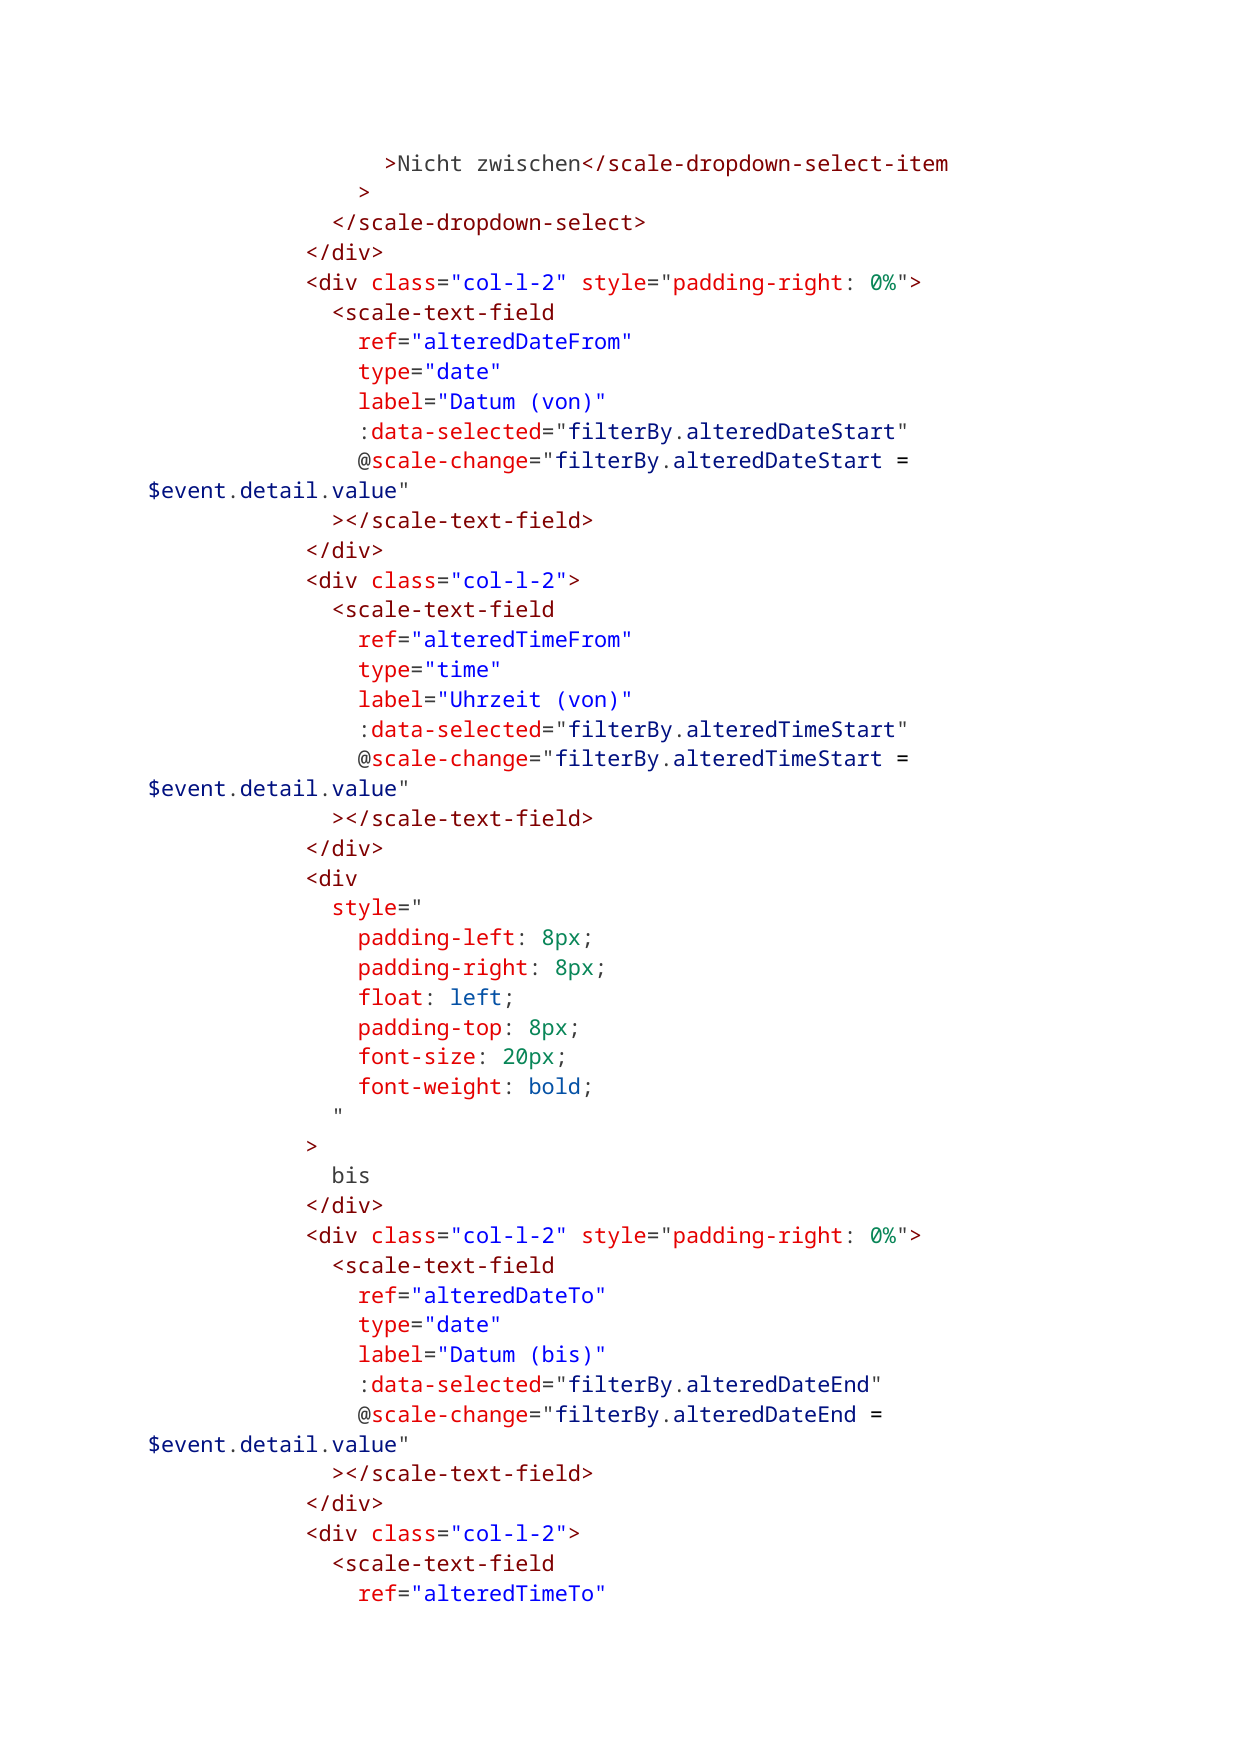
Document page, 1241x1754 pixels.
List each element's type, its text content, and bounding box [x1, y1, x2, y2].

text type="time" [148, 654, 1093, 684]
text <scale-text-field [148, 1548, 1093, 1578]
text ref="alteredDateFrom" [148, 326, 1093, 356]
text <div [148, 863, 1093, 892]
text :data-selected="filterBy.alteredDateEnd" [148, 1369, 1093, 1399]
text font-weight: bold; [148, 1071, 1093, 1101]
text ref="alteredTimeTo" [148, 1578, 1093, 1607]
text >Nicht zwischen</scale-dropdown-select-item [148, 148, 1093, 177]
text <div class="col-l-2" style="padding-right: 0%"> [148, 1220, 1093, 1250]
text </div> [148, 237, 1093, 267]
text > [148, 1131, 1093, 1161]
text :data-selected="filterBy.alteredTimeStart" [148, 714, 1093, 743]
text padding-left: 8px; [148, 922, 1093, 952]
text ref="alteredTimeFrom" [148, 624, 1093, 654]
text <scale-text-field [148, 297, 1093, 326]
text @scale-change="filterBy.alteredDateEnd = $event.detail.value" [148, 1399, 1093, 1458]
text ></scale-text-field> [148, 1458, 1093, 1488]
text @scale-change="filterBy.alteredDateStart = $event.detail.value" [148, 446, 1093, 505]
text </div> [148, 833, 1093, 863]
text </div> [148, 1488, 1093, 1518]
text padding-top: 8px; [148, 1012, 1093, 1041]
text type="date" [148, 356, 1093, 386]
text @scale-change="filterBy.alteredTimeStart = $event.detail.value" [148, 743, 1093, 803]
text <div class="col-l-2"> [148, 565, 1093, 594]
text :data-selected="filterBy.alteredDateStart" [148, 416, 1093, 446]
text </div> [148, 1190, 1093, 1220]
text label="Uhrzeit (von)" [148, 684, 1093, 714]
text ref="alteredDateTo" [148, 1280, 1093, 1309]
text <scale-text-field [148, 594, 1093, 624]
text <div class="col-l-2"> [148, 1518, 1093, 1548]
text bis [148, 1161, 1093, 1190]
text font-size: 20px; [148, 1041, 1093, 1071]
text type="date" [148, 1309, 1093, 1339]
text <scale-text-field [148, 1250, 1093, 1280]
text label="Datum (von)" [148, 386, 1093, 416]
text </scale-dropdown-select> [148, 207, 1093, 237]
text </div> [148, 535, 1093, 565]
text float: left; [148, 982, 1093, 1012]
text ></scale-text-field> [148, 803, 1093, 833]
text ></scale-text-field> [148, 505, 1093, 535]
text > [148, 177, 1093, 207]
text style=" [148, 892, 1093, 922]
text " [148, 1101, 1093, 1131]
text padding-right: 8px; [148, 952, 1093, 982]
text label="Datum (bis)" [148, 1339, 1093, 1369]
text <div class="col-l-2" style="padding-right: 0%"> [148, 267, 1093, 297]
